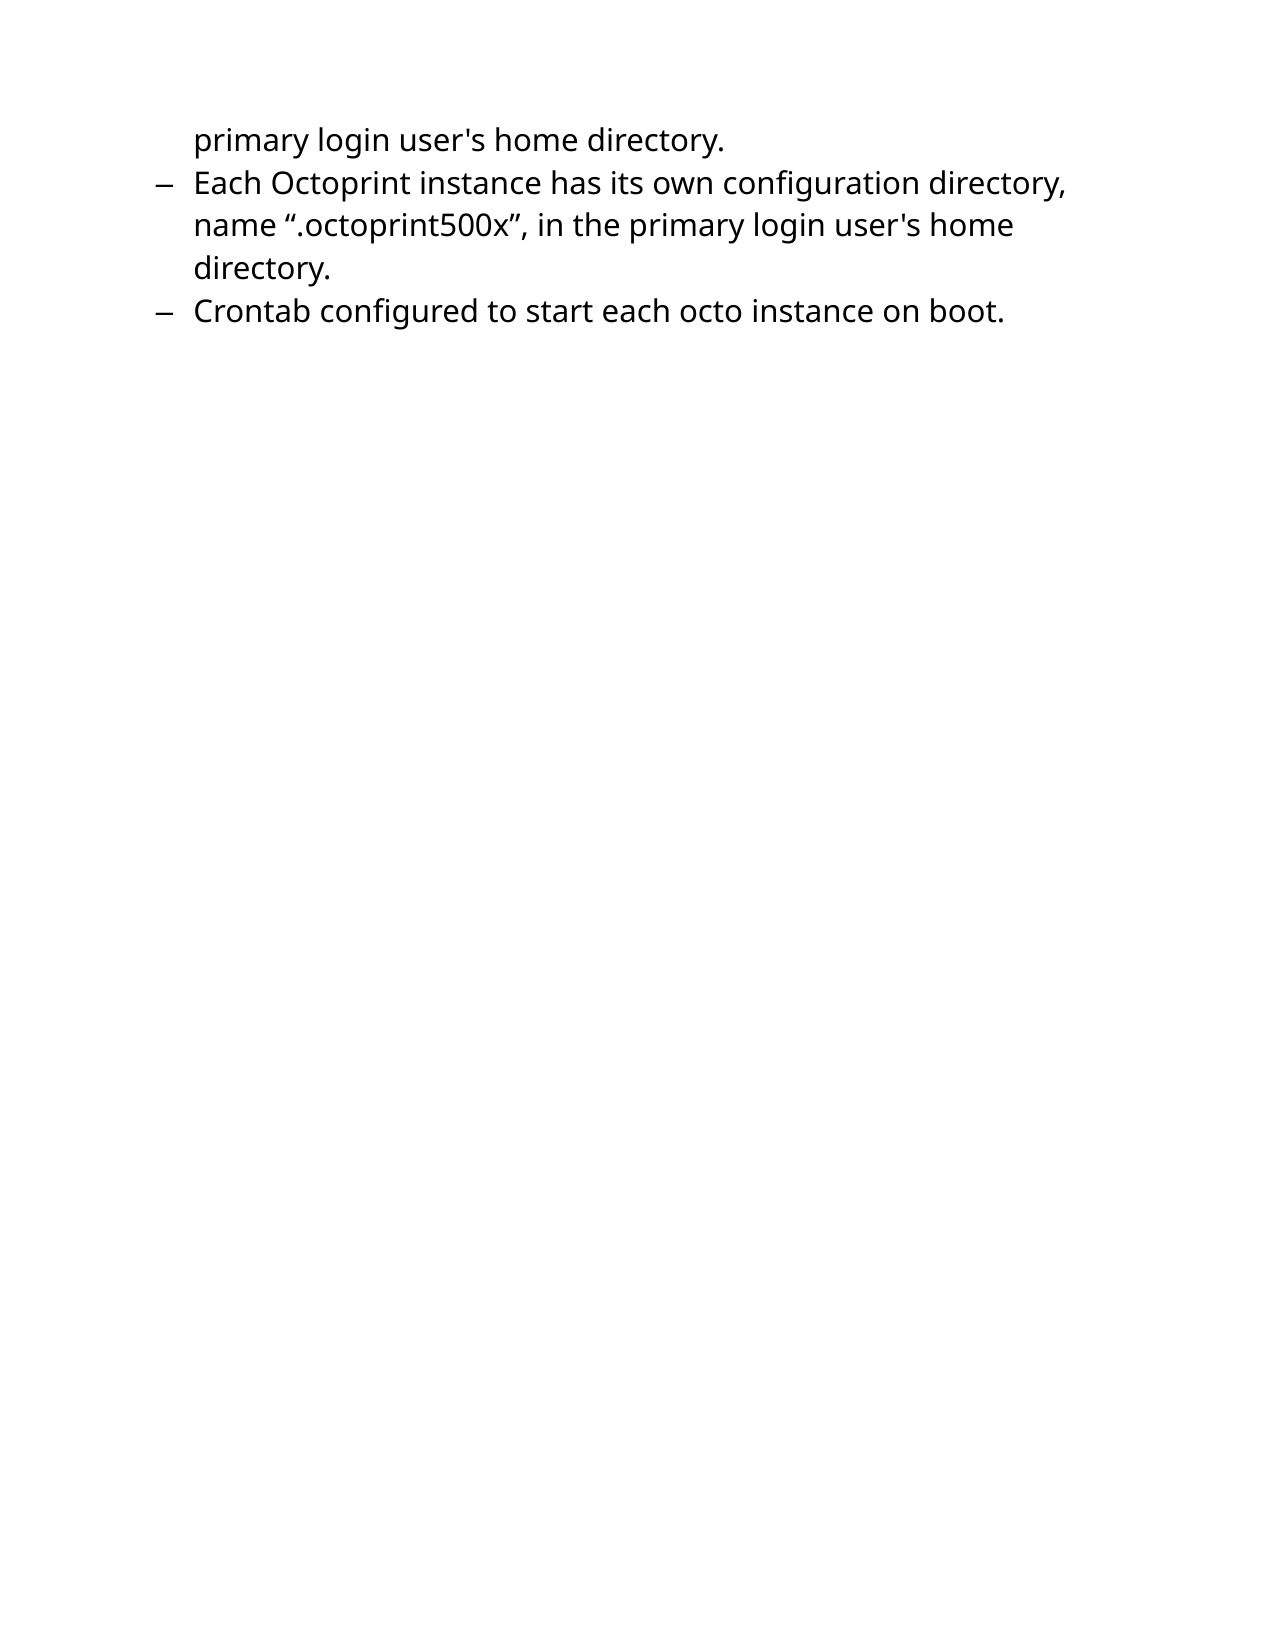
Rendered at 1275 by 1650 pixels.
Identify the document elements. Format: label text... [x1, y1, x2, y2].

list Each Octoprint instance has its own configuration directory, name “.octoprint500x”, in the primary login user's home directory. [156, 161, 1157, 288]
list Crontab configured to start each octo instance on boot. [156, 288, 1157, 331]
list primary login user's home directory. [156, 118, 1157, 161]
